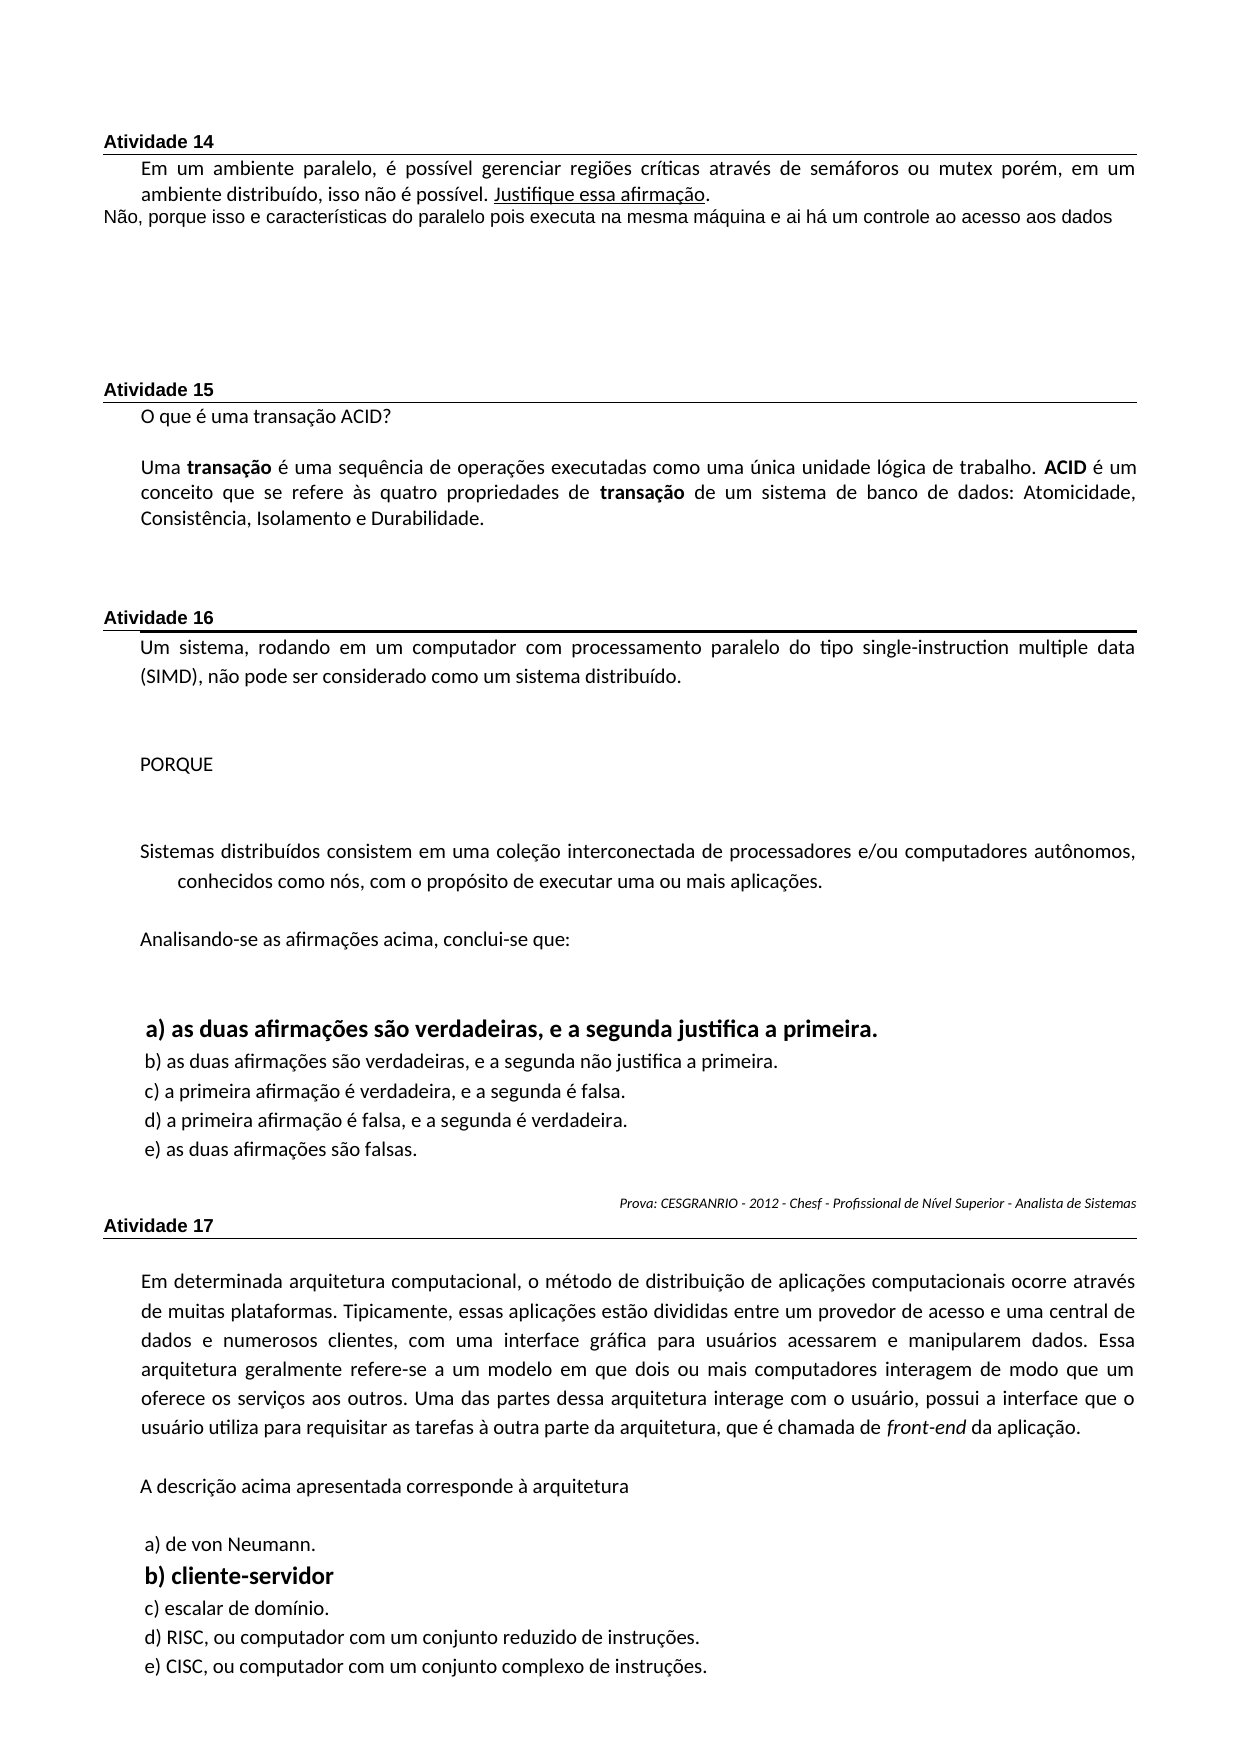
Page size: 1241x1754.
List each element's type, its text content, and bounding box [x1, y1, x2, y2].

text d) RISC, ou computador com um conjunto reduzido de instruções. [140, 1624, 1137, 1650]
text Sistemas distribuídos consistem em uma coleção interconectada de processadores e/ou computadores autônomos, conhecidos como nós, com o propósito de executar uma ou mais aplicações. [140, 839, 1137, 893]
text Analisando-se as afirmações acima, conclui-se que: [140, 926, 1137, 952]
text Atividade 16 [103, 607, 1137, 630]
text c) a primeira afirmação é verdadeira, e a segunda é falsa. [140, 1078, 1137, 1103]
text Prova: CESGRANRIO - 2012 - Chesf - Profissional de Nível Superior - Analista de Sistemas [140, 1194, 1137, 1212]
text c) escalar de domínio. [140, 1595, 1137, 1621]
text Atividade 15 [103, 379, 1137, 402]
text e) CISC, ou computador com um conjunto complexo de instruções. [140, 1654, 1137, 1679]
text a) as duas afirmações são verdadeiras, e a segunda justifica a primeira. [140, 1014, 1137, 1044]
text e) as duas afirmações são falsas. [140, 1136, 1137, 1162]
text A descrição acima apresentada corresponde à arquitetura [140, 1473, 1137, 1498]
text Em determinada arquitetura computacional, o método de distribuição de aplicações computacionais ocorre através de muitas plataformas. Tipicamente, essas aplicações estão divididas entre um provedor de acesso e uma central de dados e numerosos clientes, com uma interface gráfica para usuários acessarem e manipularem dados. Essa arquitetura geralmente refere-se a um modelo em que dois ou mais computadores interagem de modo que um oferece os serviços aos outros. Uma das partes dessa arquitetura interage com o usuário, possui a interface que o usuário utiliza para requisitar as tarefas à outra parte da arquitetura, que é chamada de front-end da aplicação. [141, 1269, 1137, 1440]
text a) de von Neumann. [140, 1531, 1137, 1557]
text b) cliente-servidor [140, 1560, 1137, 1591]
text Uma transação é uma sequência de operações executadas como uma única unidade lógica de trabalho. ACID é um conceito que se refere às quatro propriedades de transação de um sistema de banco de dados: Atomicidade, Consistência, Isolamento e Durabilidade. [141, 454, 1137, 530]
text PORQUE [140, 751, 1137, 777]
text Atividade 17 [103, 1215, 1137, 1238]
text b) as duas afirmações são verdadeiras, e a segunda não justifica a primeira. [140, 1049, 1137, 1074]
text Não, porque isso e características do paralelo pois executa na mesma máquina e ai há um controle ao acesso aos dados [103, 206, 1137, 228]
text d) a primeira afirmação é falsa, e a segunda é verdadeira. [140, 1107, 1137, 1132]
text Um sistema, rodando em um computador com processamento paralelo do tipo single-instruction multiple data (SIMD), não pode ser considerado como um sistema distribuído. [140, 633, 1137, 689]
text Em um ambiente paralelo, é possível gerenciar regiões críticas através de semáforos ou mutex porém, em um ambiente distribuído, isso não é possível. Justifique essa afirmação. [141, 155, 1137, 206]
text Atividade 14 [103, 131, 1137, 154]
text O que é uma transação ACID? [141, 403, 1137, 429]
